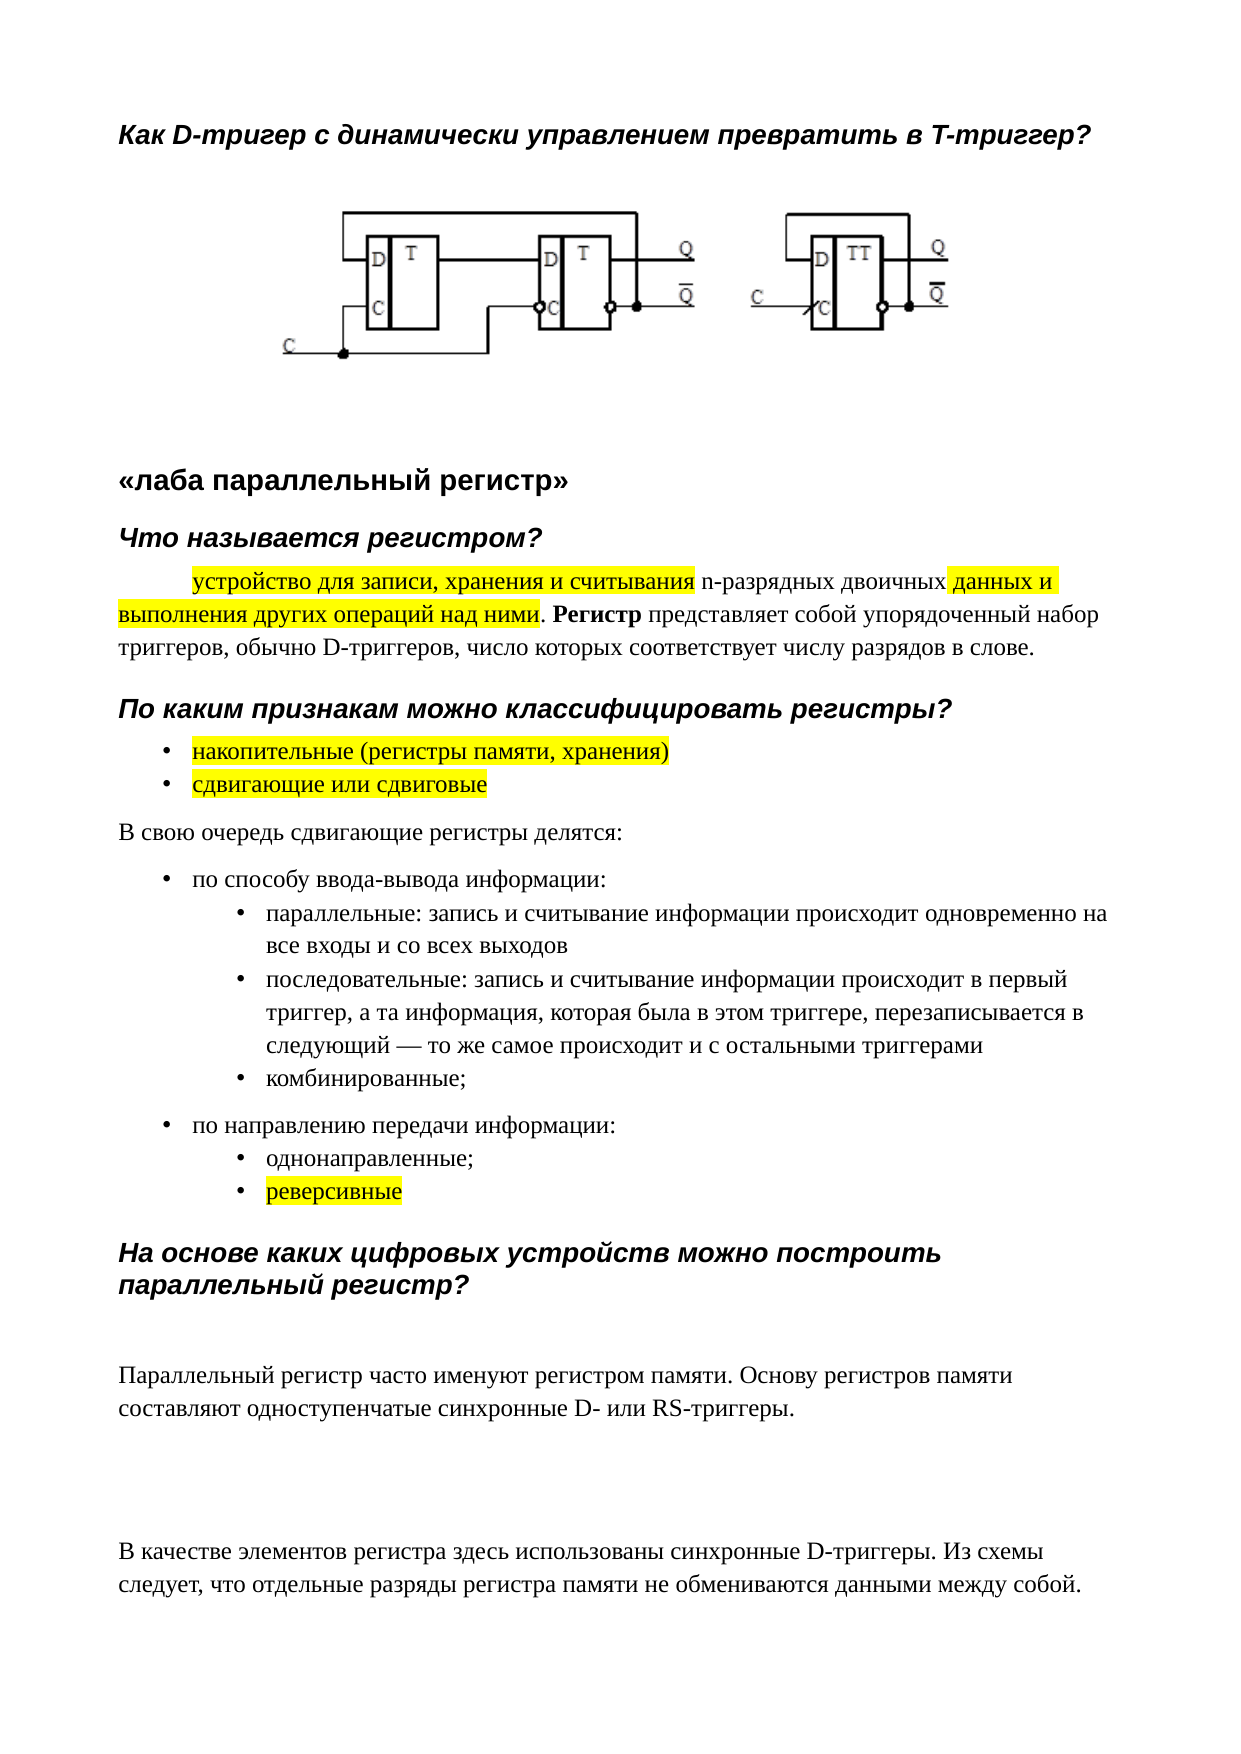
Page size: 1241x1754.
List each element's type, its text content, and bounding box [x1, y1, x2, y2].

subtitle «лаба параллельный регистр» [118, 463, 1122, 496]
list по способу ввода-вывода информации: [162, 864, 1122, 893]
list по направлению передачи информации: [162, 1110, 1122, 1139]
subtitle Что называется регистром? [118, 521, 1122, 553]
text Параллельный регистр часто именуют регистром памяти. Основу регистров памяти составляют одноступенчатые синхронные D- или RS-триггеры. [118, 1360, 1122, 1422]
text В свою очередь сдвигающие регистры делятся: [118, 817, 1122, 846]
list реверсивные [236, 1176, 1122, 1205]
text устройство для записи, хранения и считывания n-разрядных двоичных данных и выполнения других операций над ними. Регистр представляет собой упорядоченный набор триггеров, обычно D-триггеров, число которых соответствует числу разрядов в слове. [118, 566, 1122, 661]
subtitle На основе каких цифровых устройств можно построить параллельный регистр? [118, 1236, 1122, 1300]
text В качестве элементов регистра здесь использованы синхронные D-триггеры. Из схемы следует, что отдельные разряды регистра памяти не обмениваются данными между собой. [118, 1536, 1122, 1598]
subtitle Как D-тригер с динамически управлением превратить в T-триггер? [118, 118, 1122, 150]
list сдвигающие или сдвиговые [162, 769, 1122, 798]
list последовательные: запись и считывание информации происходит в первый триггер, а та информация, которая была в этом триггере, перезаписывается в следующий — то же самое происходит и с остальными триггерами [236, 964, 1122, 1058]
subtitle По каким признакам можно классифицировать регистры? [118, 692, 1122, 724]
picture [280, 210, 960, 367]
list накопительные (регистры памяти, хранения) [162, 736, 1122, 765]
list однонаправленные; [236, 1143, 1122, 1172]
list комбинированные; [236, 1063, 1122, 1091]
list параллельные: запись и считывание информации происходит одновременно на все входы и со всех выходов [236, 898, 1122, 959]
